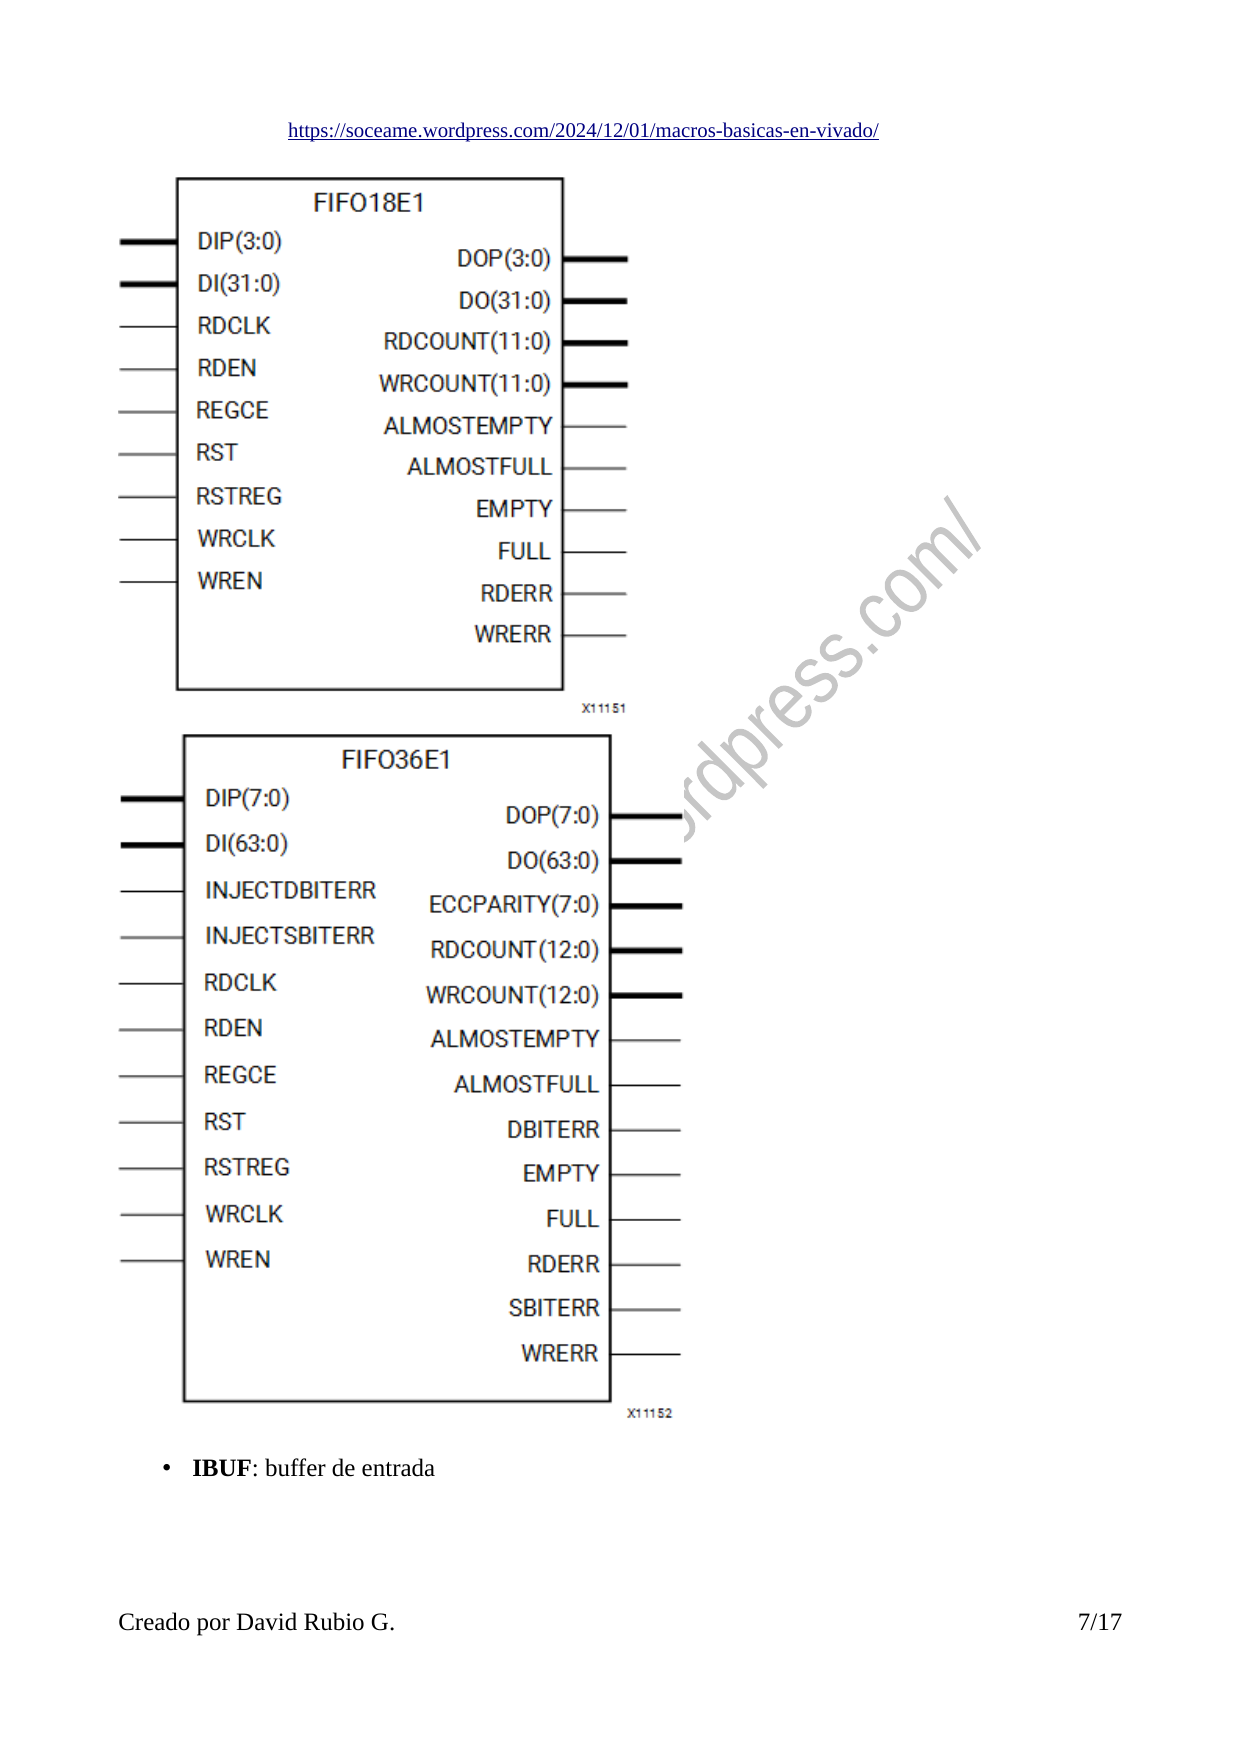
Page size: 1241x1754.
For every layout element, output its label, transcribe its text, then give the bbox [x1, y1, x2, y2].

list IBUF: buffer de entrada [162, 1453, 1122, 1482]
picture [118, 177, 634, 724]
picture [118, 733, 684, 1429]
